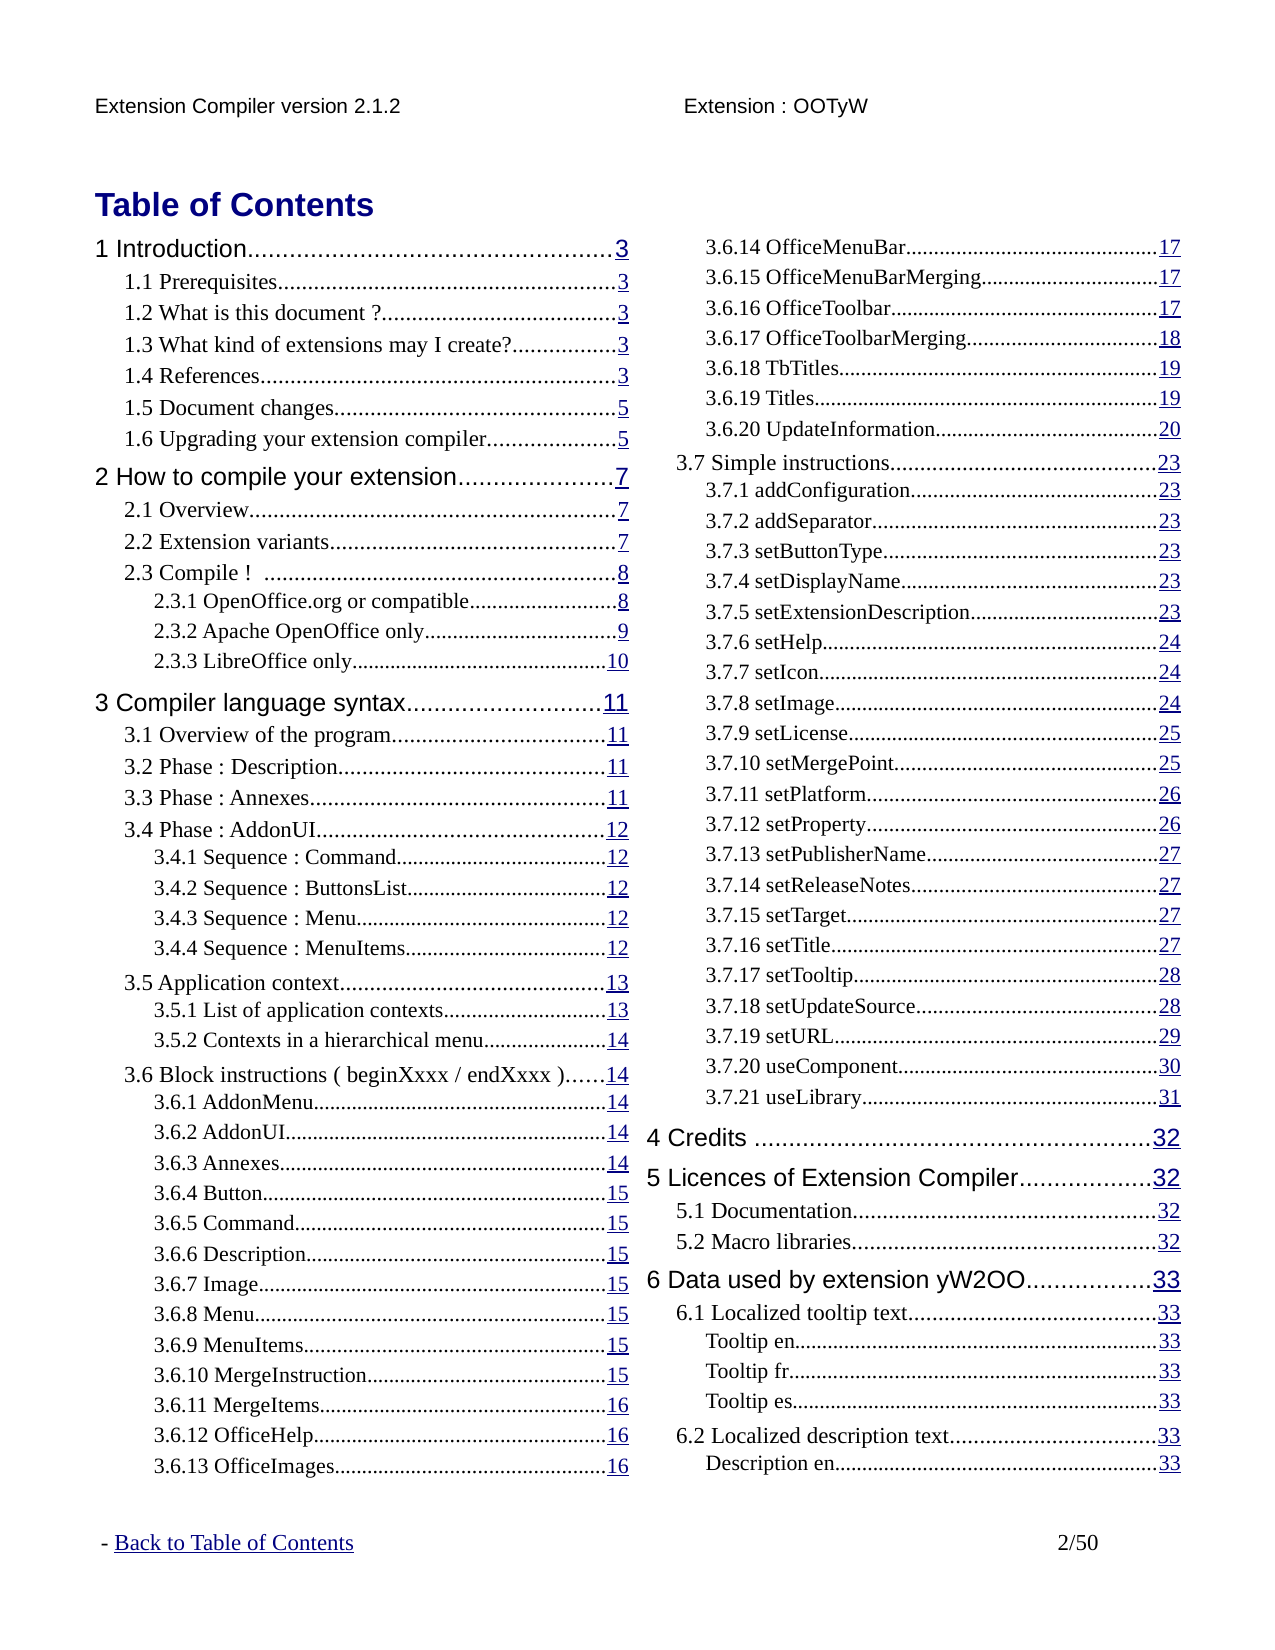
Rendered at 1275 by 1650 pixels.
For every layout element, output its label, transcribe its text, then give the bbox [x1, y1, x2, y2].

text 3.6.5 Command 15 [153, 1211, 629, 1236]
text Tooltip es 33 [705, 1389, 1181, 1414]
text 5.1 Documentation 32 [676, 1198, 1181, 1223]
text 3.6.14 OfficeMenuBar 17 [705, 235, 1181, 259]
text 3.6.10 MergeInstruction 15 [153, 1363, 629, 1387]
text 3.6 Block instructions ( beginXxxx / endXxxx ) 14 [124, 1062, 629, 1087]
text 1.4 References 3 [124, 363, 629, 389]
text 2 How to compile your extension 7 [94, 463, 629, 491]
text 3.7.16 setTitle 27 [705, 933, 1181, 958]
text Description en 33 [705, 1451, 1181, 1476]
text 2.3 Compile ! 8 [124, 560, 629, 586]
text 3.4.2 Sequence : ButtonsList 12 [153, 876, 629, 900]
text 3.7.2 addSeparator 23 [705, 509, 1181, 533]
text 6 Data used by extension yW2OO 33 [646, 1266, 1181, 1294]
text 1.6 Upgrading your extension compiler 5 [124, 426, 629, 452]
text 3 Compiler language syntax 11 [94, 688, 629, 716]
text 3.6.2 AddonUI 14 [153, 1120, 629, 1145]
text 3.7 Simple instructions 23 [676, 450, 1181, 476]
text 3.6.4 Button 15 [153, 1181, 629, 1205]
text 3.5.1 List of application contexts 13 [153, 998, 629, 1022]
text 3.6.13 OfficeImages 16 [153, 1454, 629, 1478]
text 3.7.7 setIcon 24 [705, 660, 1181, 685]
text 3.7.8 setImage 24 [705, 691, 1181, 715]
text 3.7.11 setPlatform 26 [705, 782, 1181, 806]
text 3.3 Phase : Annexes 11 [124, 785, 629, 811]
text 3.7.9 setLicense 25 [705, 721, 1181, 745]
text 3.4.4 Sequence : MenuItems 12 [153, 936, 629, 961]
text 1.1 Prerequisites 3 [124, 269, 629, 294]
text 3.6.7 Image 15 [153, 1272, 629, 1296]
text 3.7.12 setProperty 26 [705, 812, 1181, 836]
text 1.2 What is this document ? 3 [124, 300, 629, 326]
text 3.1 Overview of the program 11 [124, 722, 629, 748]
text 3.7.13 setPublisherName 27 [705, 842, 1181, 867]
subtitle Table of Contents [94, 186, 1181, 223]
text 3.7.5 setExtensionDescription 23 [705, 600, 1181, 624]
text Tooltip fr 33 [705, 1359, 1181, 1383]
text 3.7.17 setTooltip 28 [705, 963, 1181, 988]
text 3.6.8 Menu 15 [153, 1302, 629, 1327]
text 3.7.1 addConfiguration 23 [705, 478, 1181, 503]
text 1.5 Document changes 5 [124, 394, 629, 420]
text 3.6.20 UpdateInformation 20 [705, 417, 1181, 441]
text 2.2 Extension variants 7 [124, 529, 629, 554]
text 3.7.19 setURL 29 [705, 1024, 1181, 1048]
text 3.6.11 MergeItems 16 [153, 1393, 629, 1418]
text 3.7.18 setUpdateSource 28 [705, 994, 1181, 1018]
text 2.1 Overview 7 [124, 497, 629, 523]
text 1 Introduction 3 [94, 235, 629, 263]
text 3.6.3 Annexes 14 [153, 1151, 629, 1175]
text Tooltip en 33 [705, 1329, 1181, 1353]
text 3.6.6 Description 15 [153, 1242, 629, 1266]
text 6.1 Localized tooltip text 33 [676, 1300, 1181, 1326]
text 3.7.15 setTarget 27 [705, 903, 1181, 927]
text 3.7.3 setButtonType 23 [705, 539, 1181, 563]
text 2.3.2 Apache OpenOffice only 9 [153, 619, 629, 643]
text 6.2 Localized description text 33 [676, 1423, 1181, 1448]
text 3.7.20 useComponent 30 [705, 1054, 1181, 1079]
text 3.6.18 TbTitles 19 [705, 356, 1181, 381]
text 3.6.9 MenuItems 15 [153, 1332, 629, 1357]
text 3.5 Application context 13 [124, 969, 629, 995]
text 3.2 Phase : Description 11 [124, 754, 629, 779]
text 3.6.12 OfficeHelp 16 [153, 1423, 629, 1448]
text 2.3.1 OpenOffice.org or compatible 8 [153, 589, 629, 613]
text 4 Credits 32 [646, 1124, 1181, 1152]
text 3.6.1 AddonMenu 14 [153, 1090, 629, 1114]
text 1.3 What kind of extensions may I create? 3 [124, 332, 629, 357]
text 3.5.2 Contexts in a hierarchical menu 14 [153, 1028, 629, 1053]
text 3.6.15 OfficeMenuBarMerging 17 [705, 265, 1181, 289]
text 3.7.10 setMergePoint 25 [705, 751, 1181, 776]
text 5.2 Macro libraries 32 [676, 1229, 1181, 1254]
text 3.6.16 OfficeToolbar 17 [705, 295, 1181, 320]
text 3.6.19 Titles 19 [705, 386, 1181, 411]
text 3.4 Phase : AddonUI 12 [124, 817, 629, 842]
text 2.3.3 LibreOffice only 10 [153, 649, 629, 674]
text 5 Licences of Extension Compiler 32 [646, 1164, 1181, 1192]
text 3.4.3 Sequence : Menu 12 [153, 906, 629, 930]
text 3.7.6 setHelp 24 [705, 630, 1181, 654]
text 3.7.4 setDisplayName 23 [705, 569, 1181, 594]
text 3.6.17 OfficeToolbarMerging 18 [705, 326, 1181, 350]
text 3.7.21 useLibrary 31 [705, 1085, 1181, 1109]
text 3.4.1 Sequence : Command 12 [153, 845, 629, 870]
text 3.7.14 setReleaseNotes 27 [705, 872, 1181, 897]
